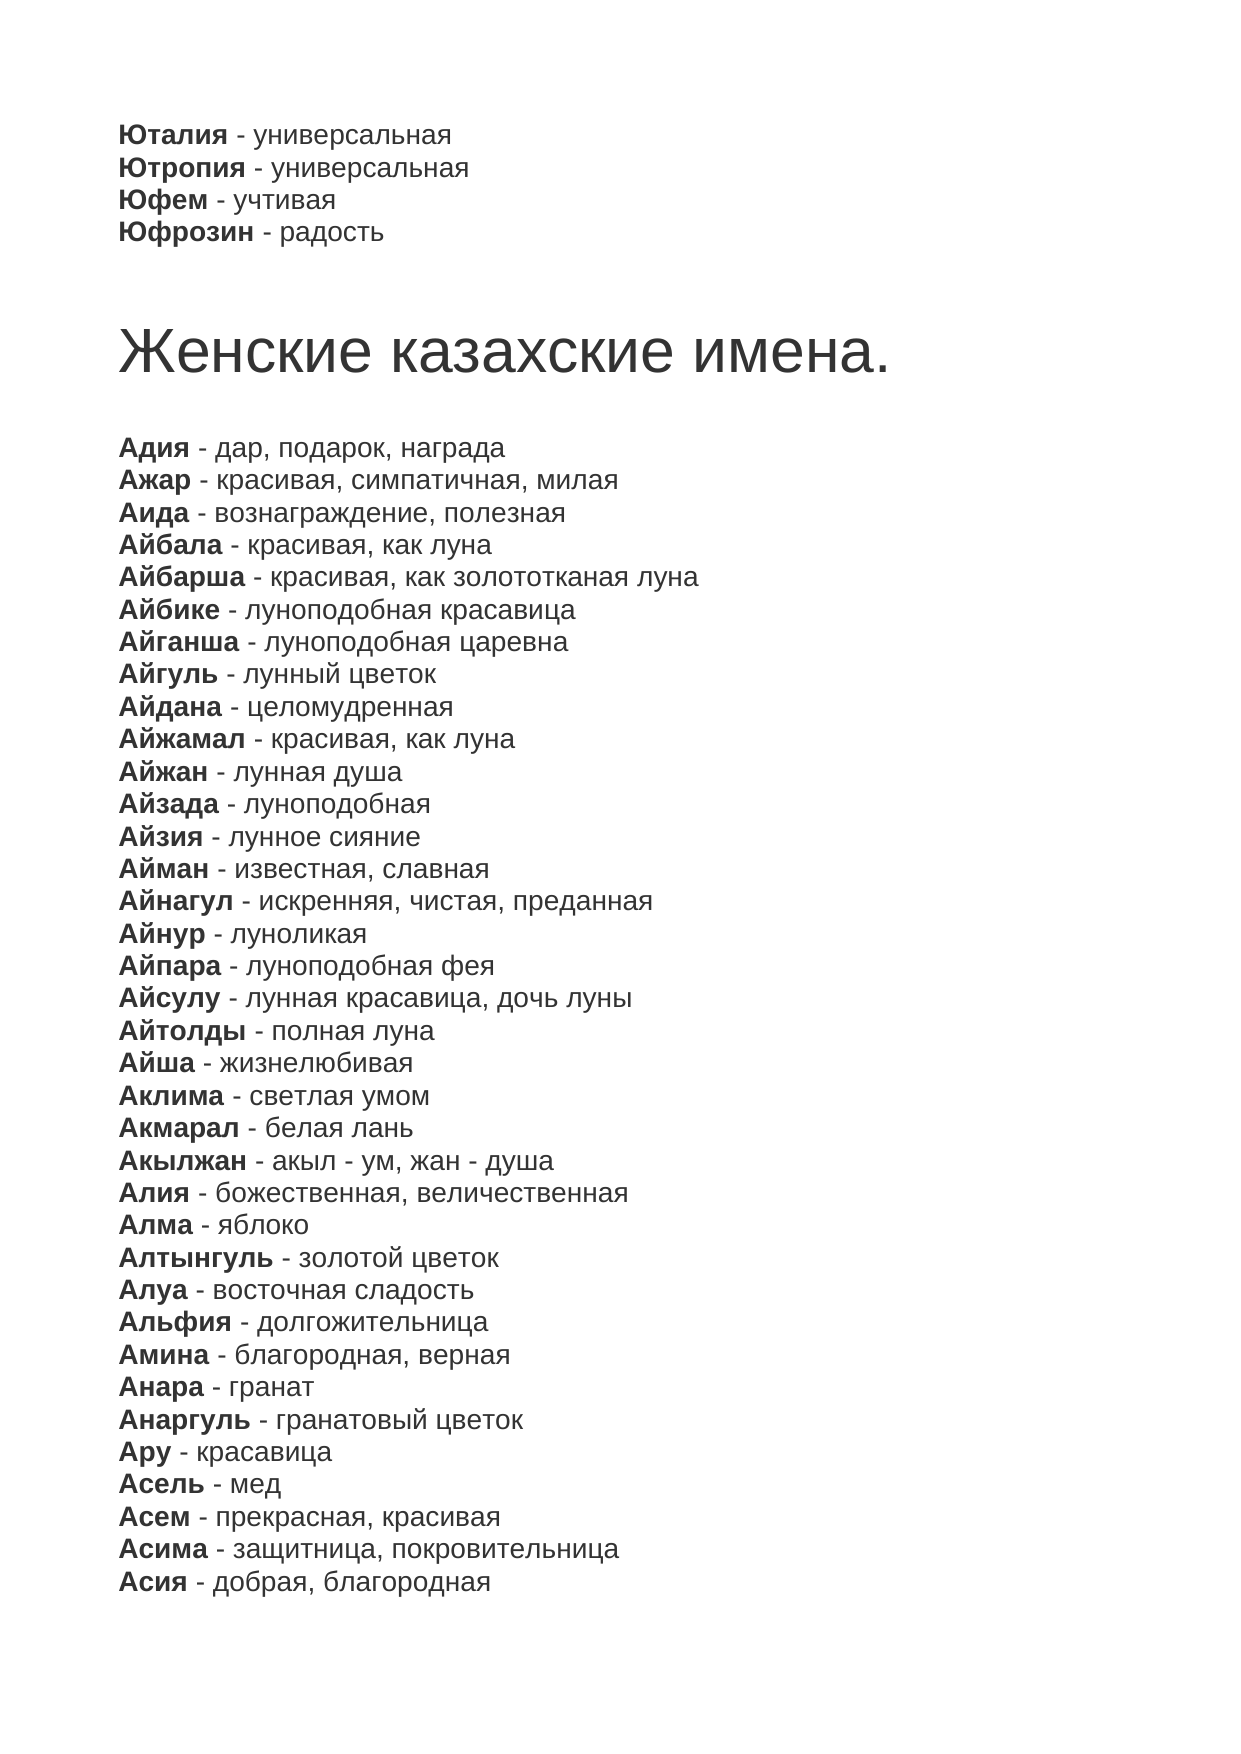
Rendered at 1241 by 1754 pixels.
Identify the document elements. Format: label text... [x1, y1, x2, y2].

text Юталия - универсальная Ютропия - универсальная Юфем - учтивая Юфрозин - радость [118, 118, 1122, 248]
subtitle Женские казахские имена. [118, 314, 1122, 386]
text Адия - дар, подарок, награда Ажар - красивая, симпатичная, милая Аида - вознаграждение, полезная Айбала - красивая, как луна Айбарша - красивая, как золототканая луна Айбике - луноподобная красавица Айганша - луноподобная царевна Айгуль - лунный цветок Айдана - целомудренная Айжамал - красивая, как луна Айжан - лунная душа Айзада - луноподобная Айзия - лунное сияние Айман - известная, славная Айнагул - искренняя, чистая, преданная Айнур - луноликая Айпара - луноподобная фея Айсулу - лунная красавица, дочь луны Айтолды - полная луна Айша - жизнелюбивая Аклима - светлая умом Акмарал - белая лань Акылжан - акыл - ум, жан - душа Алия - божественная, величественная Алма - яблоко Алтынгуль - золотой цветок Алуа - восточная сладость Альфия - долгожительница Амина - благородная, верная Анара - гранат Анаргуль - гранатовый цветок Ару - красавица Асель - мед Асем - прекрасная, красивая Асима - защитница, покровительница Асия - добрая, благородная [118, 398, 1122, 1629]
